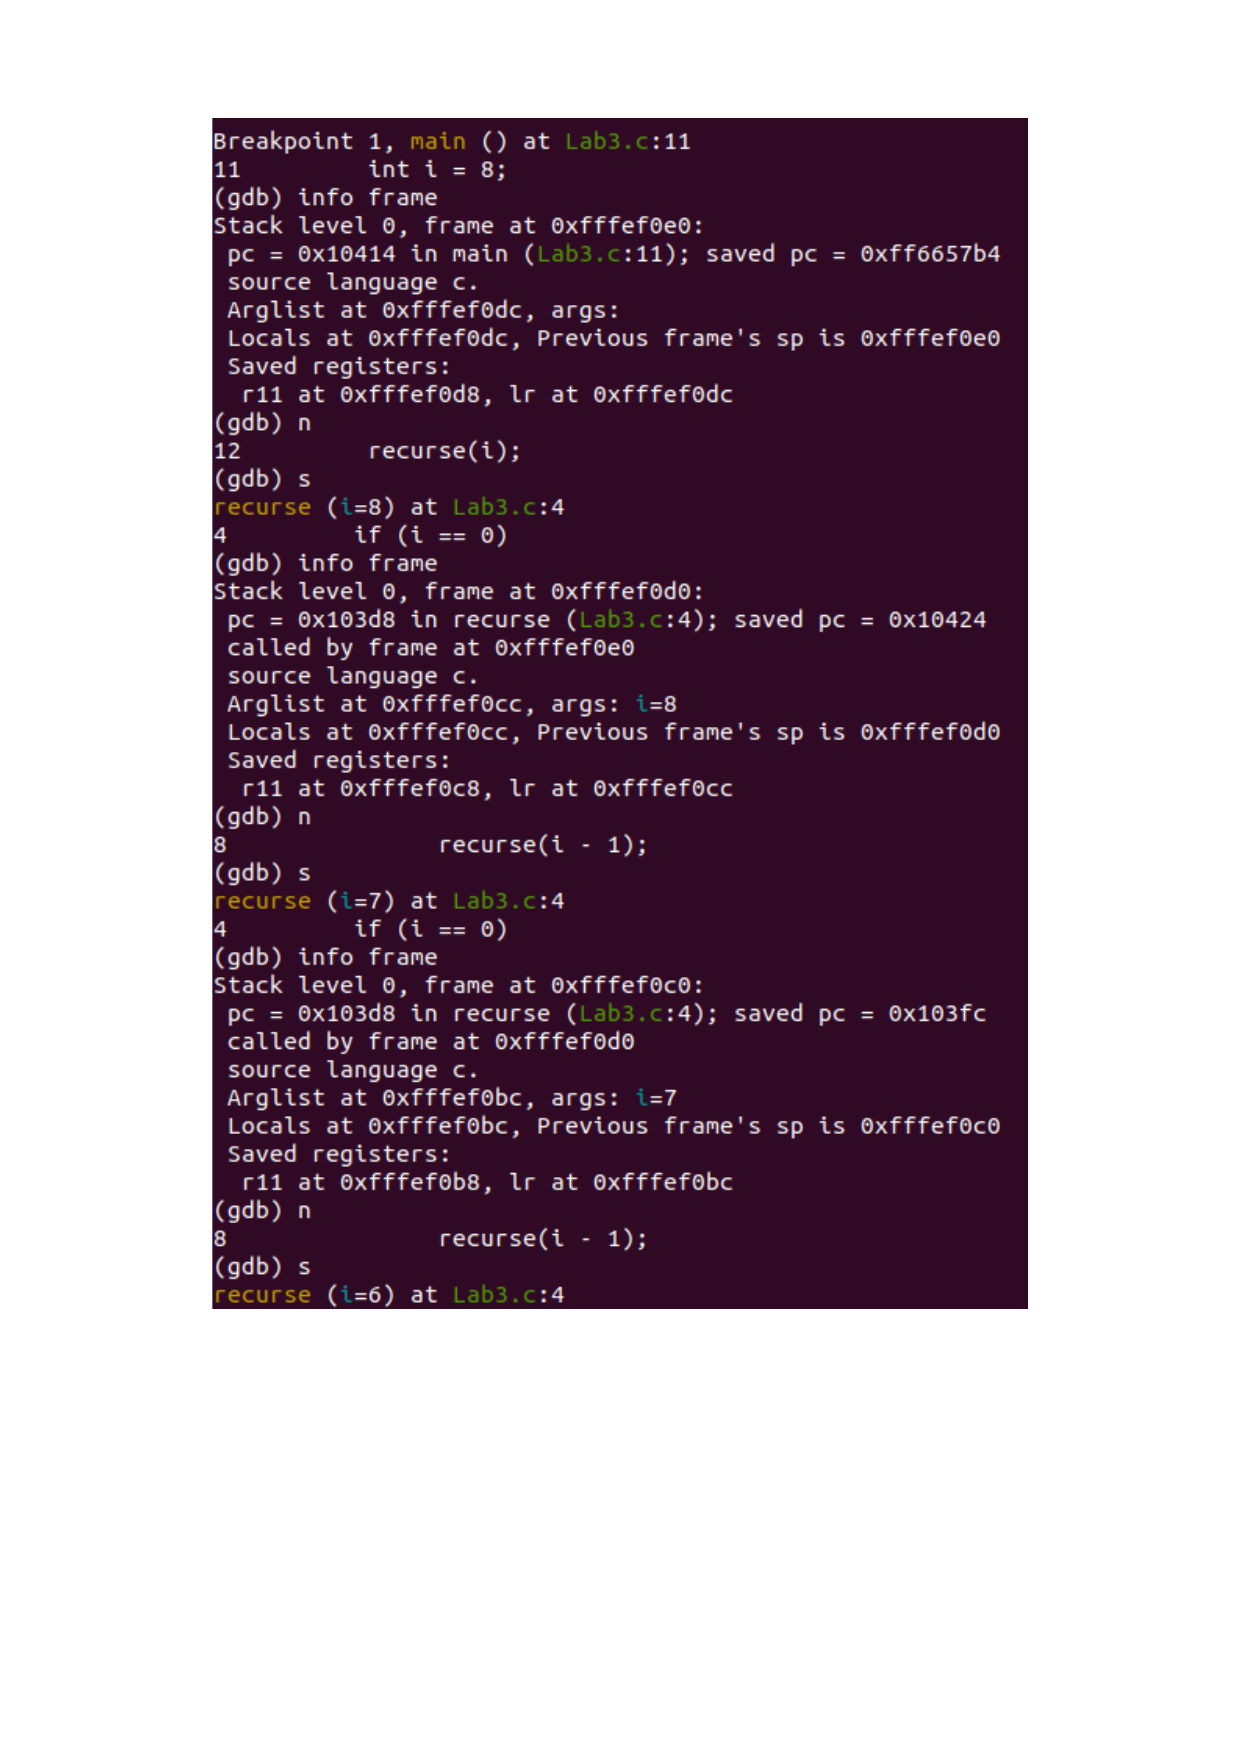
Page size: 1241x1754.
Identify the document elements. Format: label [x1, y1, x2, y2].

picture [212, 118, 1028, 1309]
